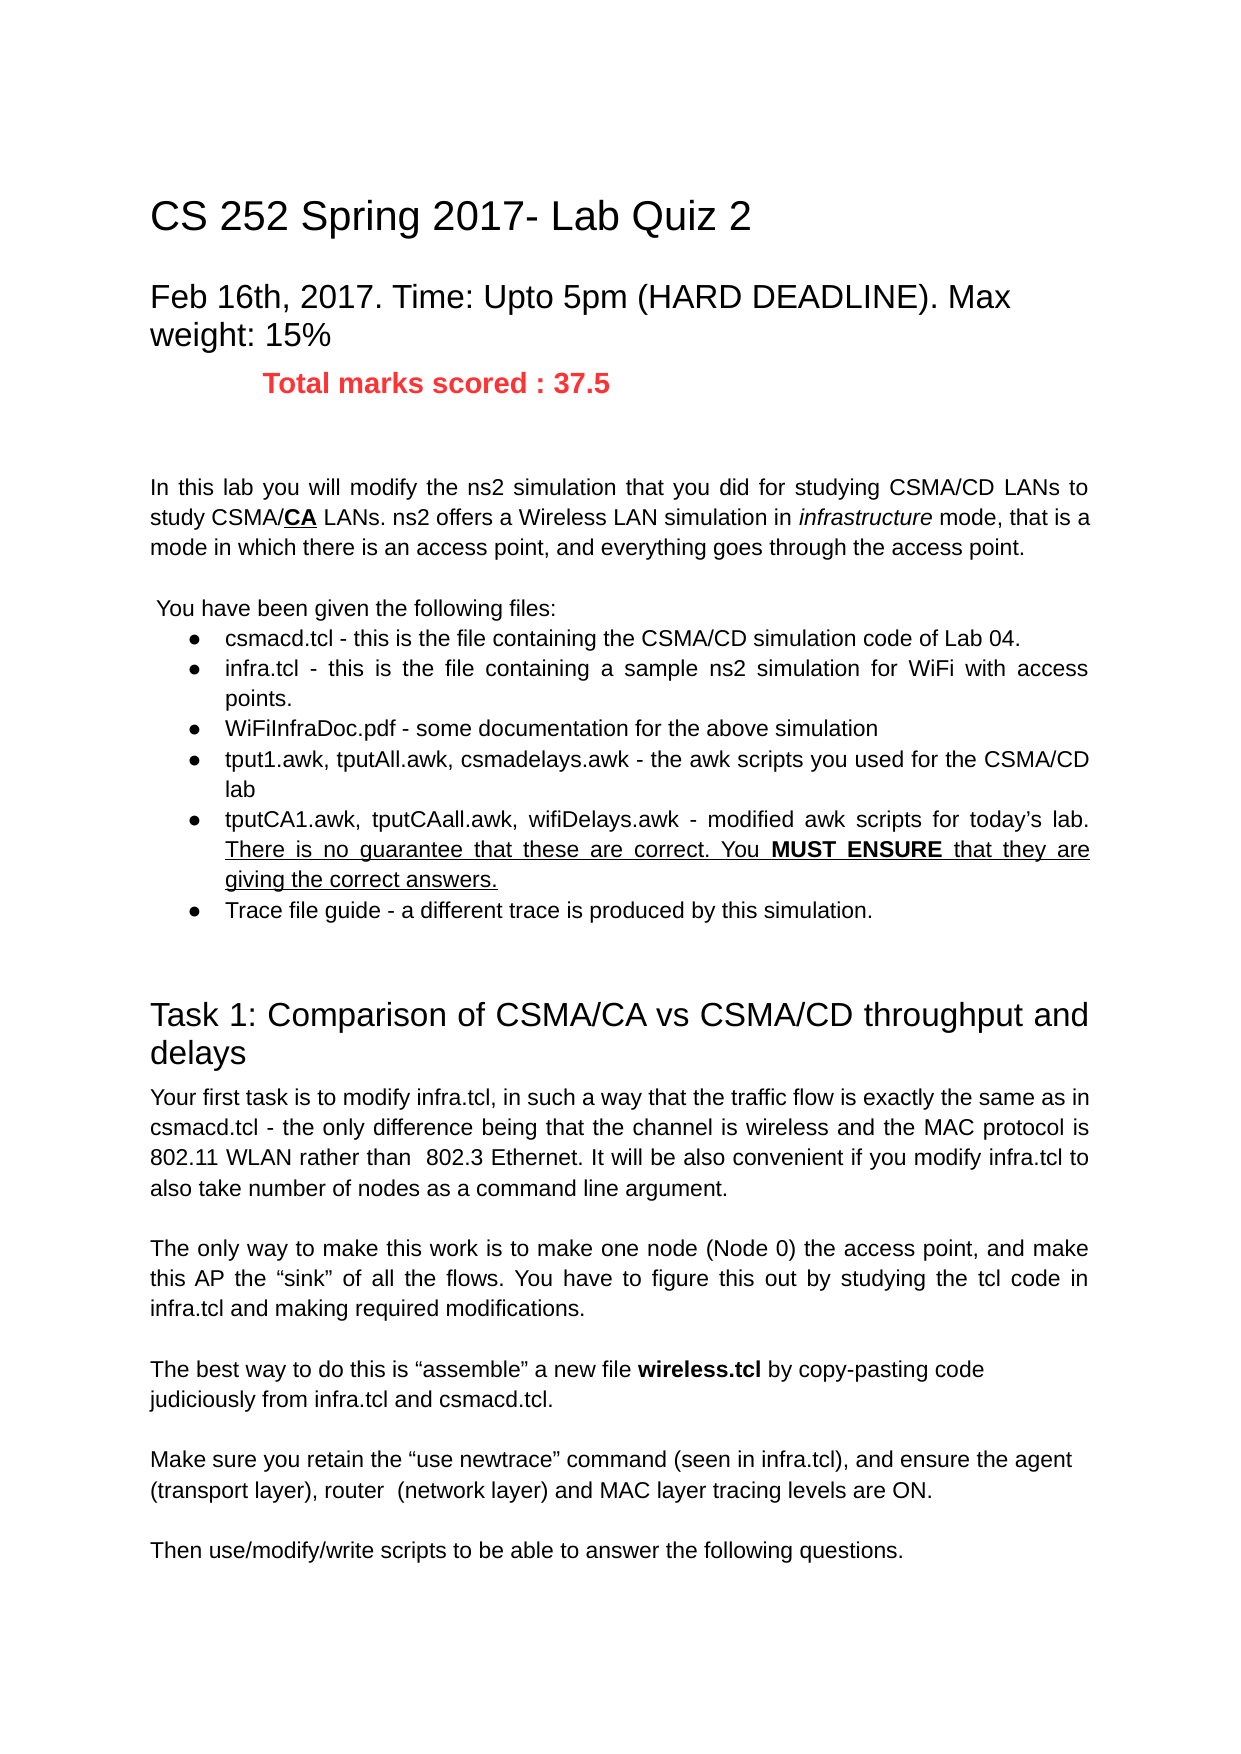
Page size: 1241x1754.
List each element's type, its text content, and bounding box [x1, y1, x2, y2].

subtitle Task 1: Comparison of CSMA/CA vs CSMA/CD throughput and delays [150, 994, 1090, 1071]
list infra.tcl - this is the file containing a sample ns2 simulation for WiFi with access points. [187, 655, 1090, 712]
text Then use/modify/write scripts to be able to answer the following questions. [150, 1537, 1090, 1563]
text Your first task is to modify infra.tcl, in such a way that the traffic flow is exactly the same as in csmacd.tcl - the only difference being that the channel is wireless and the MAC protocol is 802.11 WLAN rather than 802.3 Ethernet. It will be also convenient if you modify infra.tcl to also take number of nodes as a command line argument. [150, 1084, 1090, 1201]
subtitle Feb 16th, 2017. Time: Upto 5pm (HARD DEADLINE). Max weight: 15% [150, 277, 1090, 354]
text In this lab you will modify the ns2 simulation that you did for studying CSMA/CD LANs to study CSMA/CA LANs. ns2 offers a Wireless LAN simulation in infrastructure mode, that is a mode in which there is an access point, and everything goes through the access point. [150, 474, 1090, 561]
list tput1.awk, tputAll.awk, csmadelays.awk - the awk scripts you used for the CSMA/CD lab [187, 746, 1090, 802]
text The only way to make this work is to make one node (Node 0) the access point, and make this AP the “sink” of all the flows. You have to figure this out by studying the tcl code in infra.tcl and making required modifications. [150, 1235, 1090, 1322]
list csmacd.tcl - this is the file containing the CSMA/CD simulation code of Lab 04. [187, 625, 1090, 651]
subtitle CS 252 Spring 2017- Lab Quiz 2 [150, 192, 1090, 239]
list WiFiInfraDoc.pdf - some documentation for the above simulation [187, 715, 1090, 742]
text Make sure you retain the “use newtrace” command (seen in infra.tcl), and ensure the agent (transport layer), router (network layer) and MAC layer tracing levels are ON. [150, 1446, 1090, 1503]
text The best way to do this is “assemble” a new file wireless.tcl by copy-pasting code judiciously from infra.tcl and csmacd.tcl. [150, 1356, 1090, 1412]
list tputCA1.awk, tputCAall.awk, wifiDelays.awk - modified awk scripts for today’s lab. There is no guarantee that these are correct. You MUST ENSURE that they are giving the correct answers. [187, 806, 1090, 893]
text You have been given the following files: [150, 594, 1090, 621]
list Total marks scored : 37.5 [225, 366, 1090, 400]
list Trace file guide - a different trace is produced by this simulation. [187, 897, 1090, 923]
